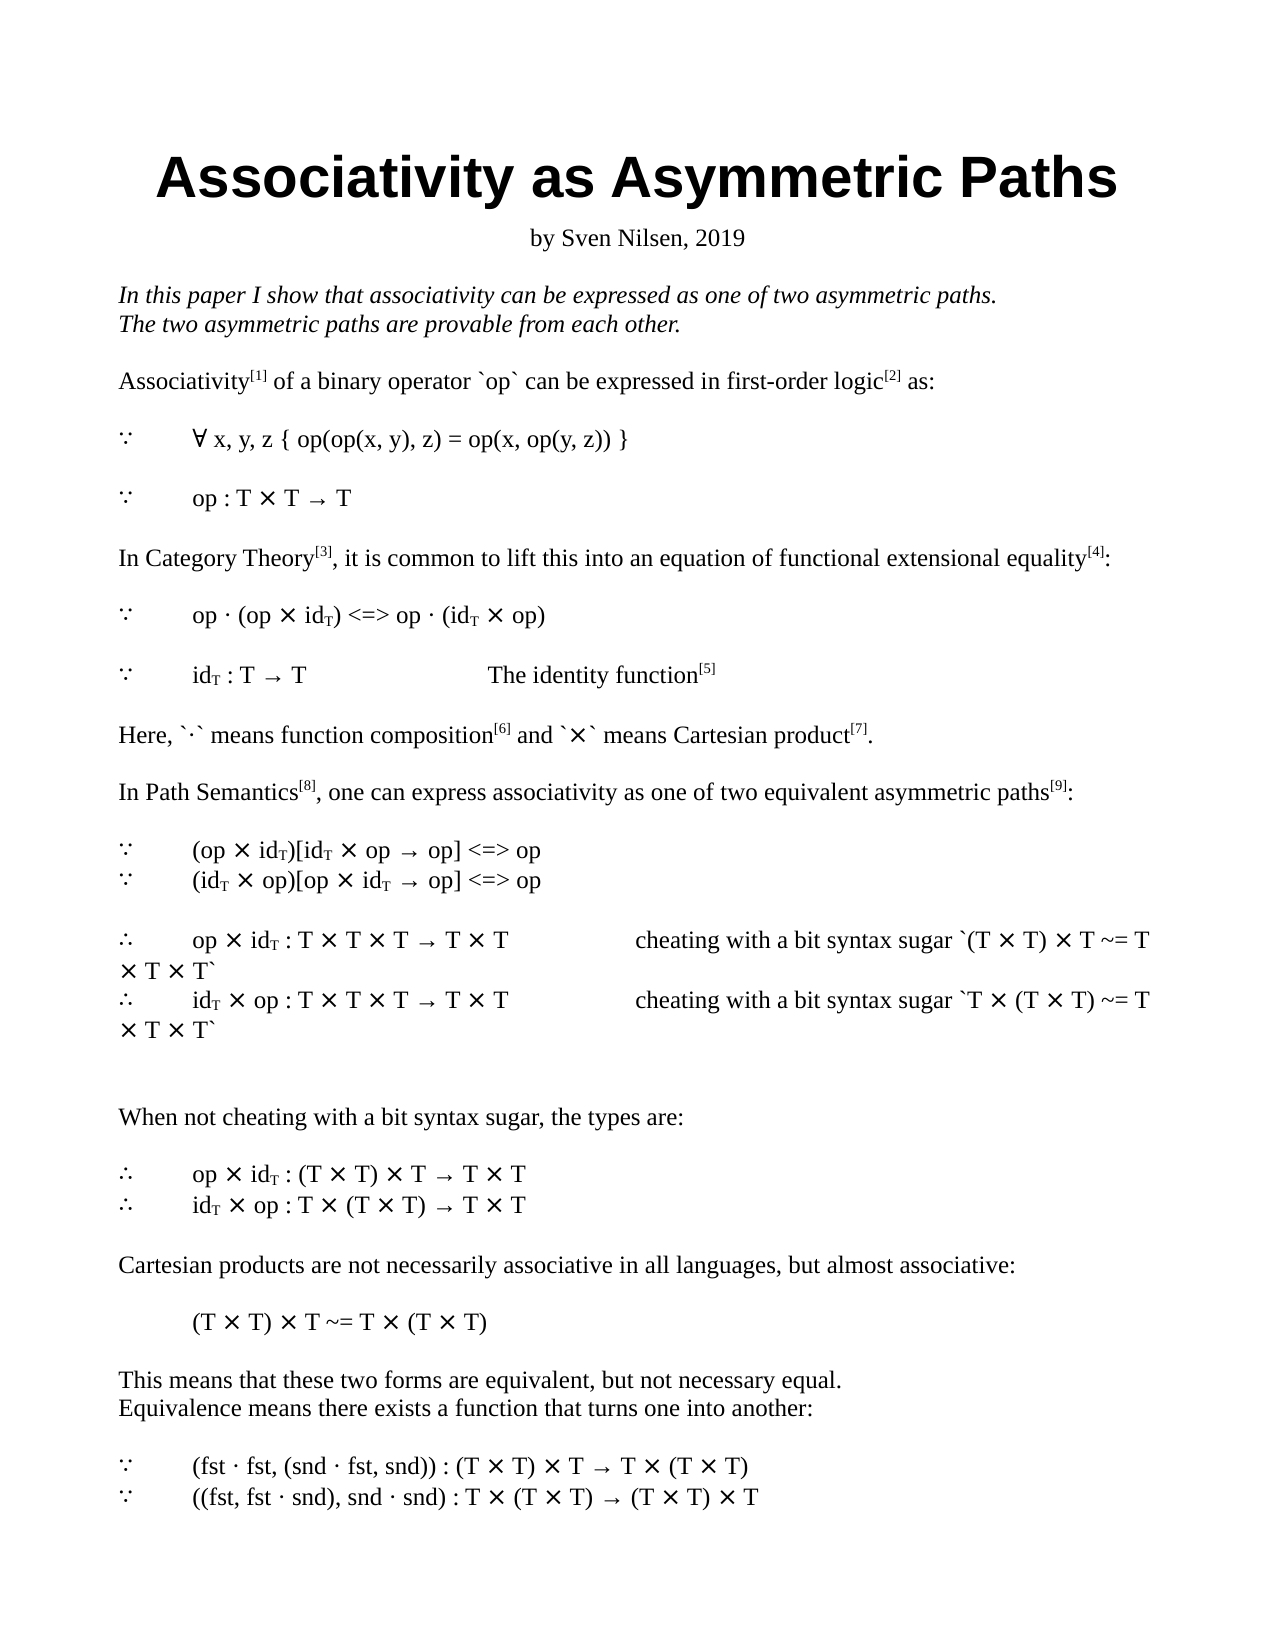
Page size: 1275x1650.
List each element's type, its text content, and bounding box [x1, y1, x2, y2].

text ∵ ((fst, fst · snd), snd · snd) : T ⨯ (T ⨯ T) → (T ⨯ T) ⨯ T [118, 1482, 1157, 1513]
text In Path Semantics[8], one can express associativity as one of two equivalent asymmetric paths[9]: [118, 777, 1157, 806]
text ∴ op ⨯ idT : (T ⨯ T) ⨯ T → T ⨯ T [118, 1159, 1157, 1190]
text (T ⨯ T) ⨯ T ~= T ⨯ (T ⨯ T) [118, 1307, 1157, 1336]
text When not cheating with a bit syntax sugar, the types are: [118, 1102, 1157, 1131]
text ∵ op : T ⨯ T → T [118, 483, 1157, 514]
text ∵ (op ⨯ idT)[idT ⨯ op → op] <=> op [118, 835, 1157, 866]
text ∴ idT ⨯ op : T ⨯ T ⨯ T → T ⨯ T cheating with a bit syntax sugar `T ⨯ (T ⨯ T) ~= T ⨯ T ⨯ T` [118, 985, 1157, 1044]
text Here, `·` means function composition[6] and `⨯` means Cartesian product[7]. [118, 720, 1157, 748]
text ∵ op · (op ⨯ idT) <=> op · (idT ⨯ op) [118, 601, 1157, 631]
title Associativity as Asymmetric Paths [118, 143, 1157, 210]
text Cartesian products are not necessarily associative in all languages, but almost associative: [118, 1250, 1157, 1278]
text Equivalence means there exists a function that turns one into another: [118, 1393, 1157, 1422]
text ∴ idT ⨯ op : T ⨯ (T ⨯ T) → T ⨯ T [118, 1190, 1157, 1221]
text The two asymmetric paths are provable from each other. [118, 309, 1157, 338]
text In this paper I show that associativity can be expressed as one of two asymmetric paths. [118, 280, 1157, 309]
text ∵ (idT ⨯ op)[op ⨯ idT → op] <=> op [118, 866, 1157, 896]
text ∵ ∀ x, y, z { op(op(x, y), z) = op(x, op(y, z)) } [118, 424, 1157, 455]
text This means that these two forms are equivalent, but not necessary equal. [118, 1365, 1157, 1393]
text by Sven Nilsen, 2019 [118, 223, 1157, 251]
text ∵ idT : T → T The identity function[5] [118, 660, 1157, 691]
text ∴ op ⨯ idT : T ⨯ T ⨯ T → T ⨯ T cheating with a bit syntax sugar `(T ⨯ T) ⨯ T ~= T ⨯ T ⨯ T` [118, 925, 1157, 985]
text ∵ (fst · fst, (snd · fst, snd)) : (T ⨯ T) ⨯ T → T ⨯ (T ⨯ T) [118, 1451, 1157, 1482]
text Associativity[1] of a binary operator `op` can be expressed in first-order logic[2] as: [118, 366, 1157, 395]
text In Category Theory[3], it is common to lift this into an equation of functional extensional equality[4]: [118, 543, 1157, 572]
